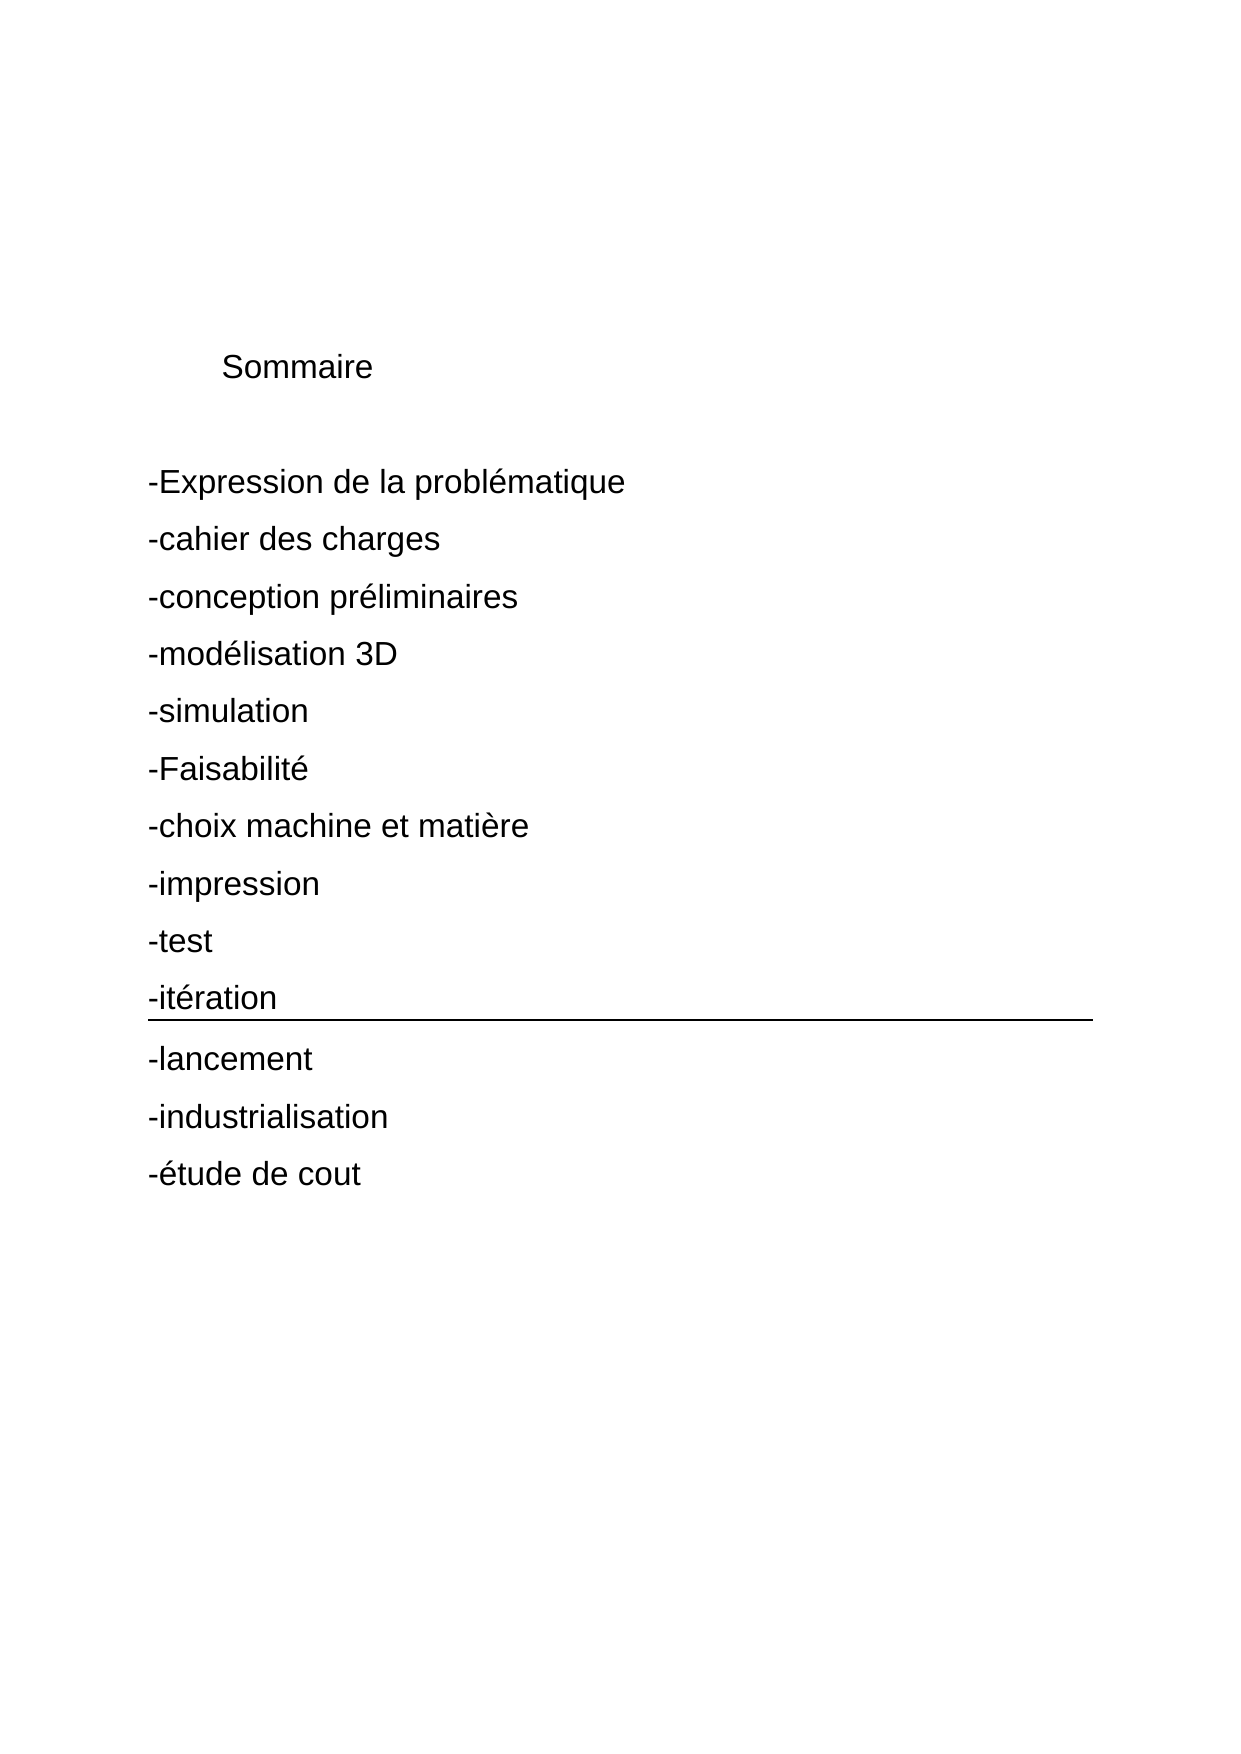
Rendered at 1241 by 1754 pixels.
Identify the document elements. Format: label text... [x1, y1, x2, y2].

text -test [148, 921, 1093, 959]
text -industrialisation [148, 1097, 1093, 1135]
text -itération [148, 978, 1093, 1019]
text -conception préliminaires [148, 577, 1093, 615]
text -lancement [148, 1039, 1093, 1078]
text -cahier des charges [148, 519, 1093, 558]
text -Faisabilité [148, 749, 1093, 787]
text -modélisation 3D [148, 634, 1093, 672]
text -Expression de la problématique [148, 462, 1093, 500]
text -simulation [148, 691, 1093, 730]
text -choix machine et matière [148, 806, 1093, 845]
text -étude de cout [148, 1154, 1093, 1193]
text -impression [148, 864, 1093, 902]
text Sommaire [148, 347, 1093, 386]
